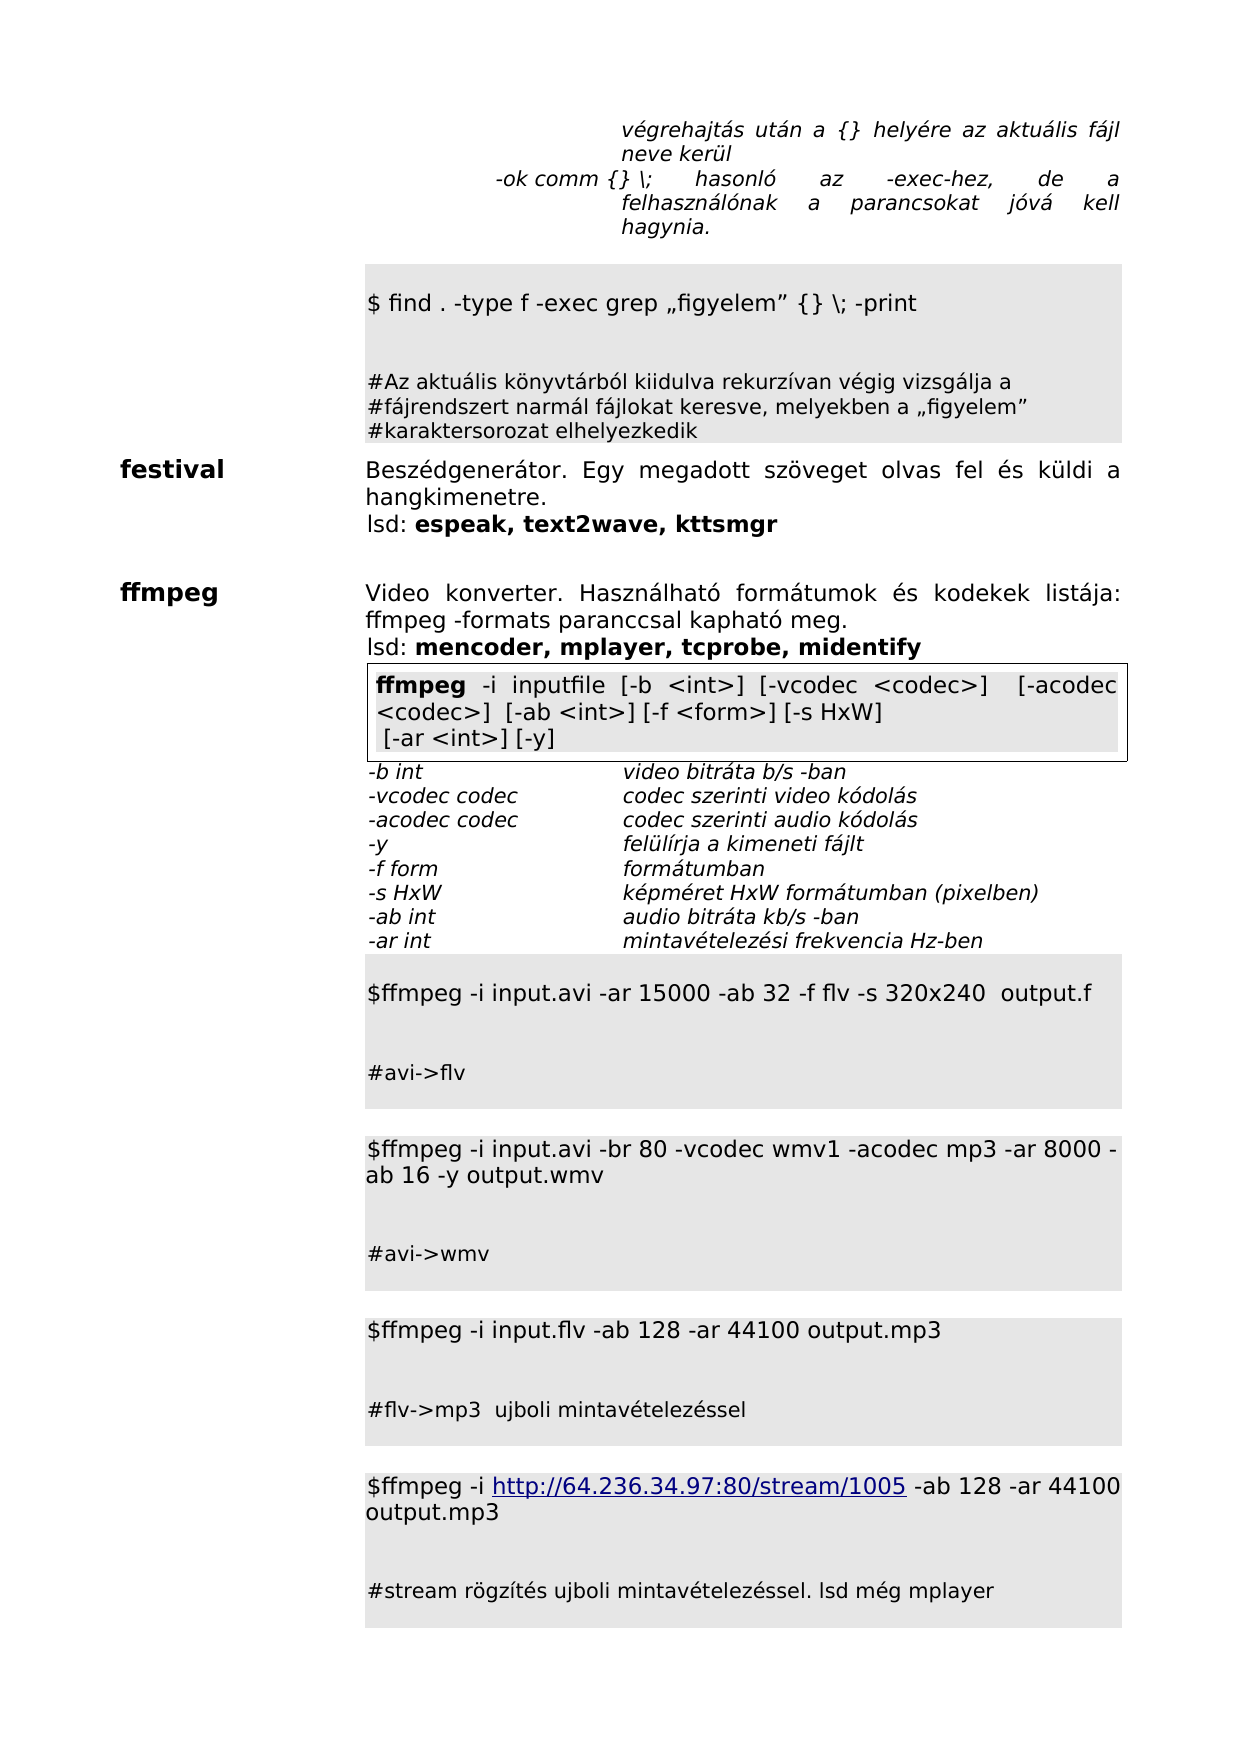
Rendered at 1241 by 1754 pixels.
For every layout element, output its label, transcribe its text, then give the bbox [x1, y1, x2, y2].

text -vcodec codec codec szerinti video kódolás [368, 784, 1122, 808]
text #karaktersorozat elhelyezkedik [365, 419, 1122, 443]
text -f form formátumban [368, 857, 1122, 881]
text $ffmpeg -i input.flv -ab 128 -ar 44100 output.mp3 [365, 1318, 1122, 1344]
text ffmpeg -i inputfile [-b <int>] [-vcodec <codec>] [-acodec <codec>] [-ab <int>] [-f <form>] [-s HxW] [376, 672, 1118, 726]
text $ffmpeg -i input.avi -ar 15000 -ab 32 -f flv -s 320x240 output.f [365, 981, 1122, 1007]
text $ffmpeg -i http://64.236.34.97:80/stream/1005 -ab 128 -ar 44100 output.mp3 [365, 1473, 1122, 1526]
text -b int video bitráta b/s -ban [368, 762, 1122, 784]
text #avi->flv [365, 1061, 1122, 1085]
text festival Beszédgenerátor. Egy megadott szöveget olvas fel és küldi a hangkimenetre. [120, 455, 1122, 511]
text [-ar <int>] [-y] [376, 726, 1118, 752]
text #Az aktuális könyvtárból kiidulva rekurzívan végig vizsgálja a [365, 370, 1122, 395]
text -ok comm {} \; hasonló az -exec-hez, de a felhasználónak a parancsokat jóvá kell hagynia. [495, 167, 1122, 239]
text ffmpeg Video konverter. Használható formátumok és kodekek listája: ffmpeg -formats paranccsal kapható meg. [120, 578, 1122, 634]
text -s HxW képméret HxW formátumban (pixelben) [368, 881, 1122, 905]
text -y felülírja a kimeneti fájlt [368, 832, 1122, 857]
text #flv->mp3 ujboli mintavételezéssel [365, 1398, 1122, 1422]
text lsd: mencoder, mplayer, tcprobe, midentify [365, 634, 1122, 661]
text $ find . -type f -exec grep „figyelem” {} \; -print [365, 290, 1122, 317]
text $ffmpeg -i input.avi -br 80 -vcodec wmv1 -acodec mp3 -ar 8000 -ab 16 -y output.wmv [365, 1136, 1122, 1189]
text #fájrendszert narmál fájlokat keresve, melyekben a „figyelem” [365, 395, 1122, 419]
text -acodec codec codec szerinti audio kódolás [368, 808, 1122, 832]
text #stream rögzítés ujboli mintavételezéssel. lsd még mplayer [365, 1579, 1122, 1604]
text -ab int audio bitráta kb/s -ban [368, 905, 1122, 929]
text végrehajtás után a {} helyére az aktuális fájl neve kerül [495, 118, 1122, 167]
text #avi->wmv [365, 1242, 1122, 1267]
text lsd: espeak, text2wave, kttsmgr [365, 511, 1122, 537]
text -ar int mintavételezési frekvencia Hz-ben [368, 929, 1122, 954]
